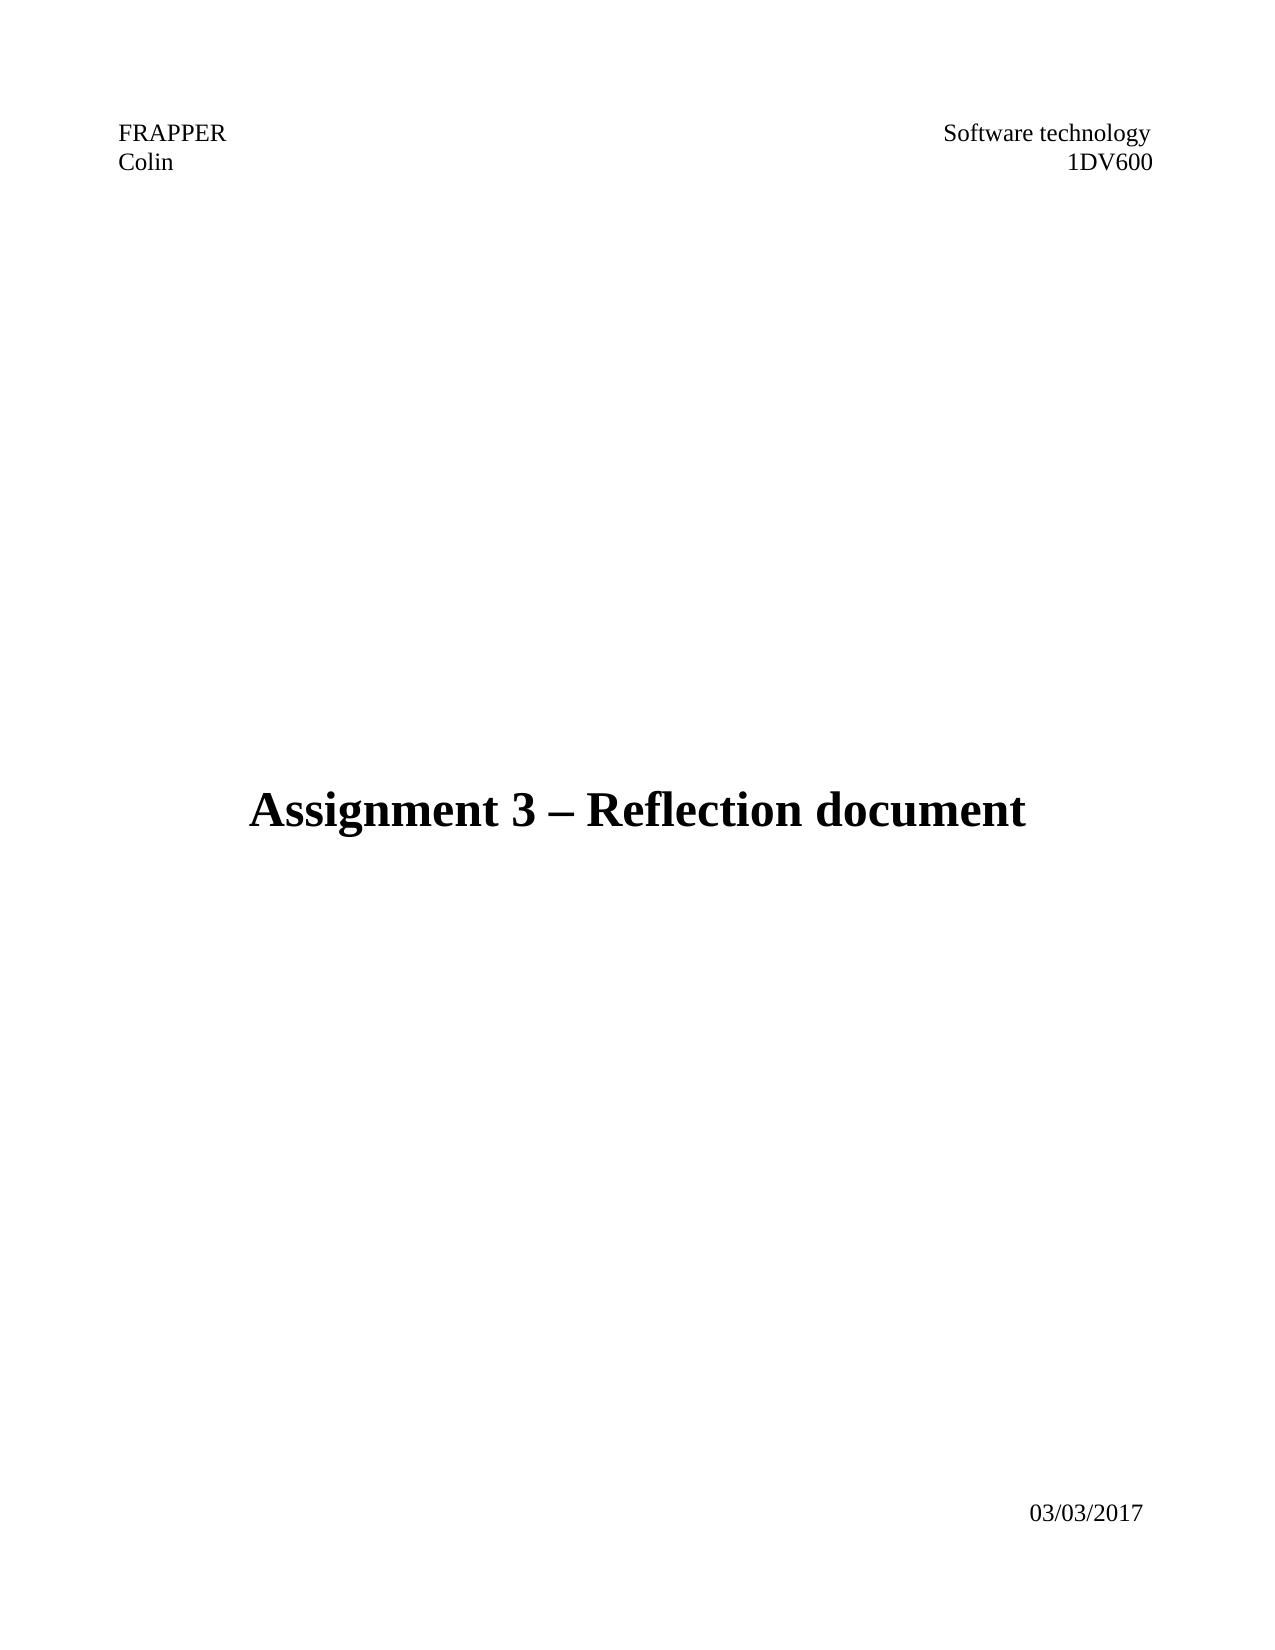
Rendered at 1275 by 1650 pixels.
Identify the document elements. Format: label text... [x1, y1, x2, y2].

text Colin 1DV600 [118, 147, 1157, 176]
text 03/03/2017 [118, 1498, 1157, 1527]
text FRAPPER Software technology [118, 118, 1157, 147]
text Assignment 3 – Reflection document [118, 779, 1157, 837]
